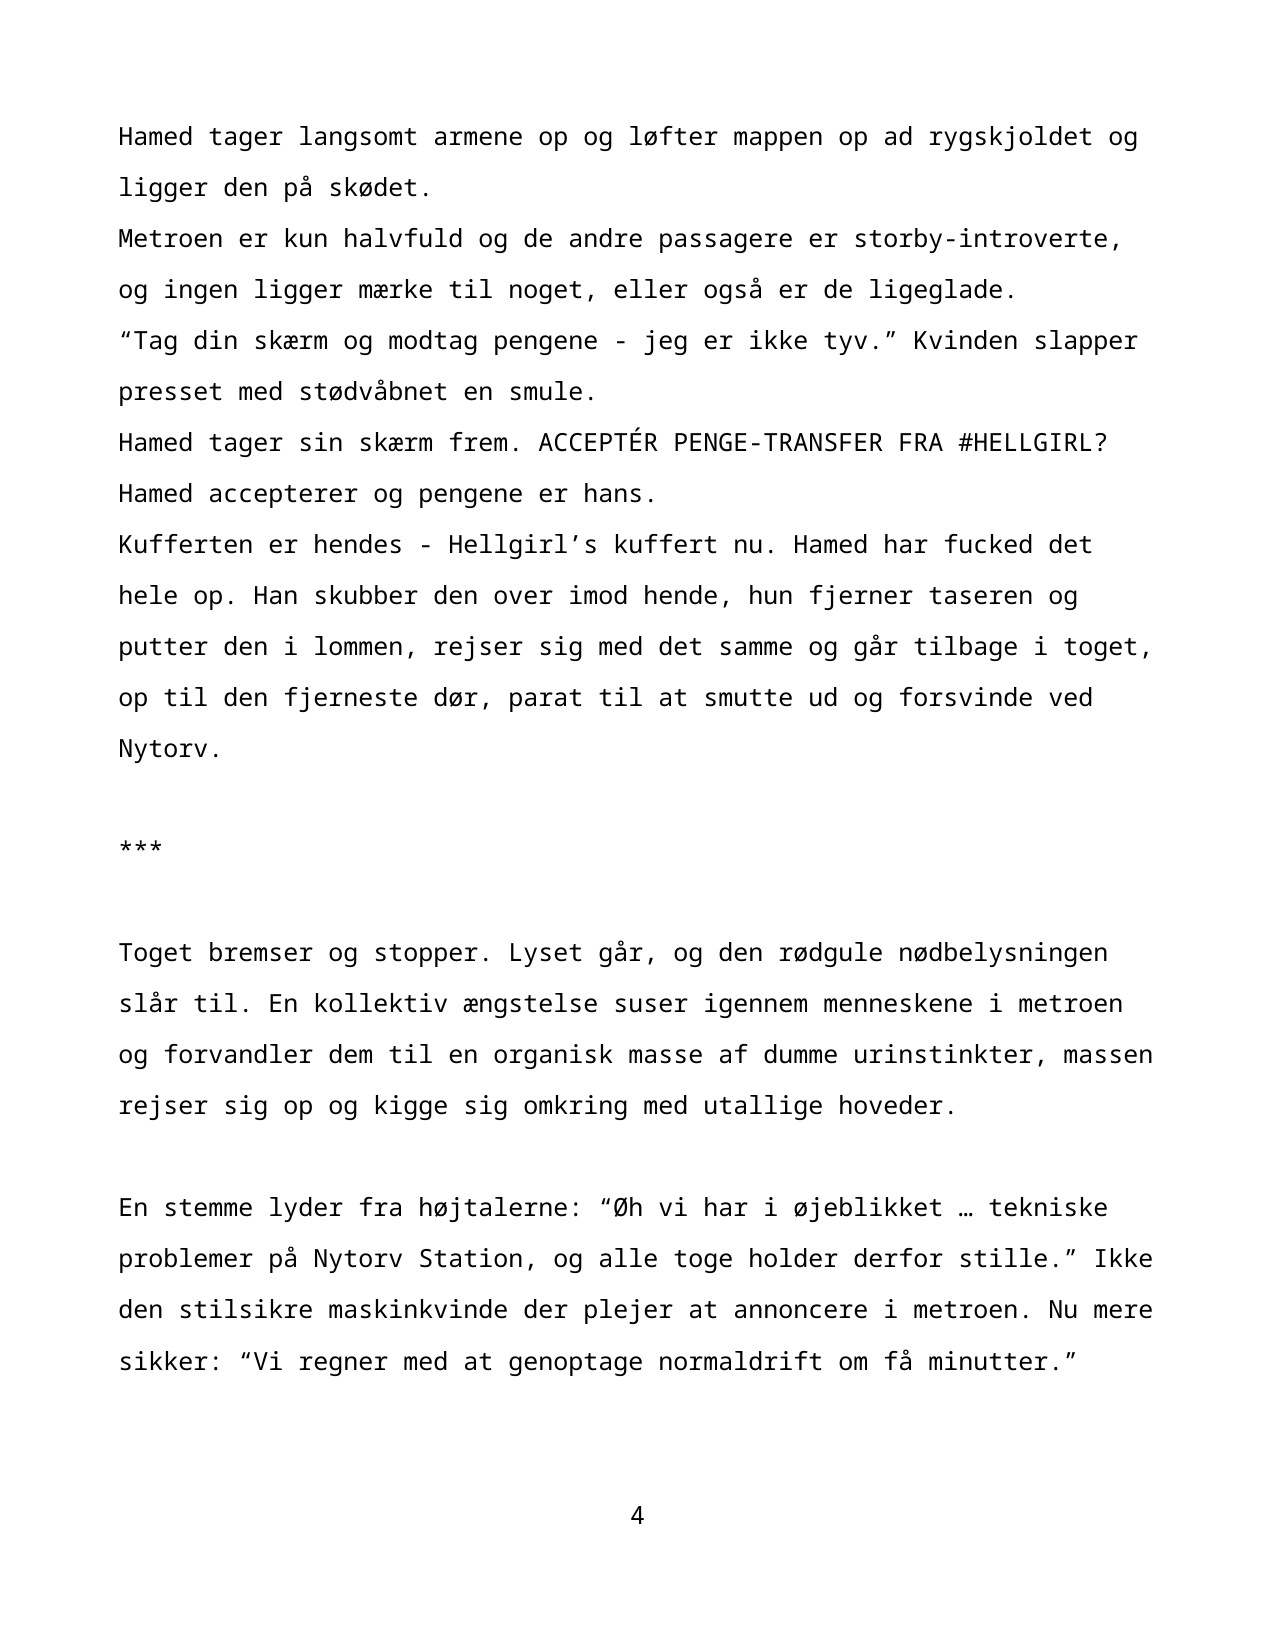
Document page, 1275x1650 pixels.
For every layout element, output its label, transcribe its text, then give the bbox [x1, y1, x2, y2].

text “Tag din skærm og modtag pengene - jeg er ikke tyv.” Kvinden slapper presset med stødvåbnet en smule. [118, 322, 1157, 407]
text *** [118, 833, 1157, 867]
text Toget bremser og stopper. Lyset går, og den rødgule nødbelysningen slår til. En kollektiv ængstelse suser igennem menneskene i metroen og forvandler dem til en organisk masse af dumme urinstinkter, massen rejser sig op og kigge sig omkring med utallige hoveder. [118, 935, 1157, 1122]
text En stemme lyder fra højtalerne: “Øh vi har i øjeblikket … tekniske problemer på Nytorv Station, og alle toge holder derfor stille.” Ikke den stilsikre maskinkvinde der plejer at annoncere i metroen. Nu mere sikker: “Vi regner med at genoptage normaldrift om få minutter.” [118, 1190, 1157, 1377]
text Hamed tager langsomt armene op og løfter mappen op ad rygskjoldet og ligger den på skødet. [118, 118, 1157, 203]
text Metroen er kun halvfuld og de andre passagere er storby-introverte, og ingen ligger mærke til noget, eller også er de ligeglade. [118, 220, 1157, 305]
text Hamed tager sin skærm frem. ACCEPTÉR PENGE-TRANSFER FRA #HELLGIRL? Hamed accepterer og pengene er hans. [118, 424, 1157, 509]
text Kufferten er hendes - Hellgirl’s kuffert nu. Hamed har fucked det hele op. Han skubber den over imod hende, hun fjerner taseren og putter den i lommen, rejser sig med det samme og går tilbage i toget, op til den fjerneste dør, parat til at smutte ud og forsvinde ved Nytorv. [118, 526, 1157, 765]
